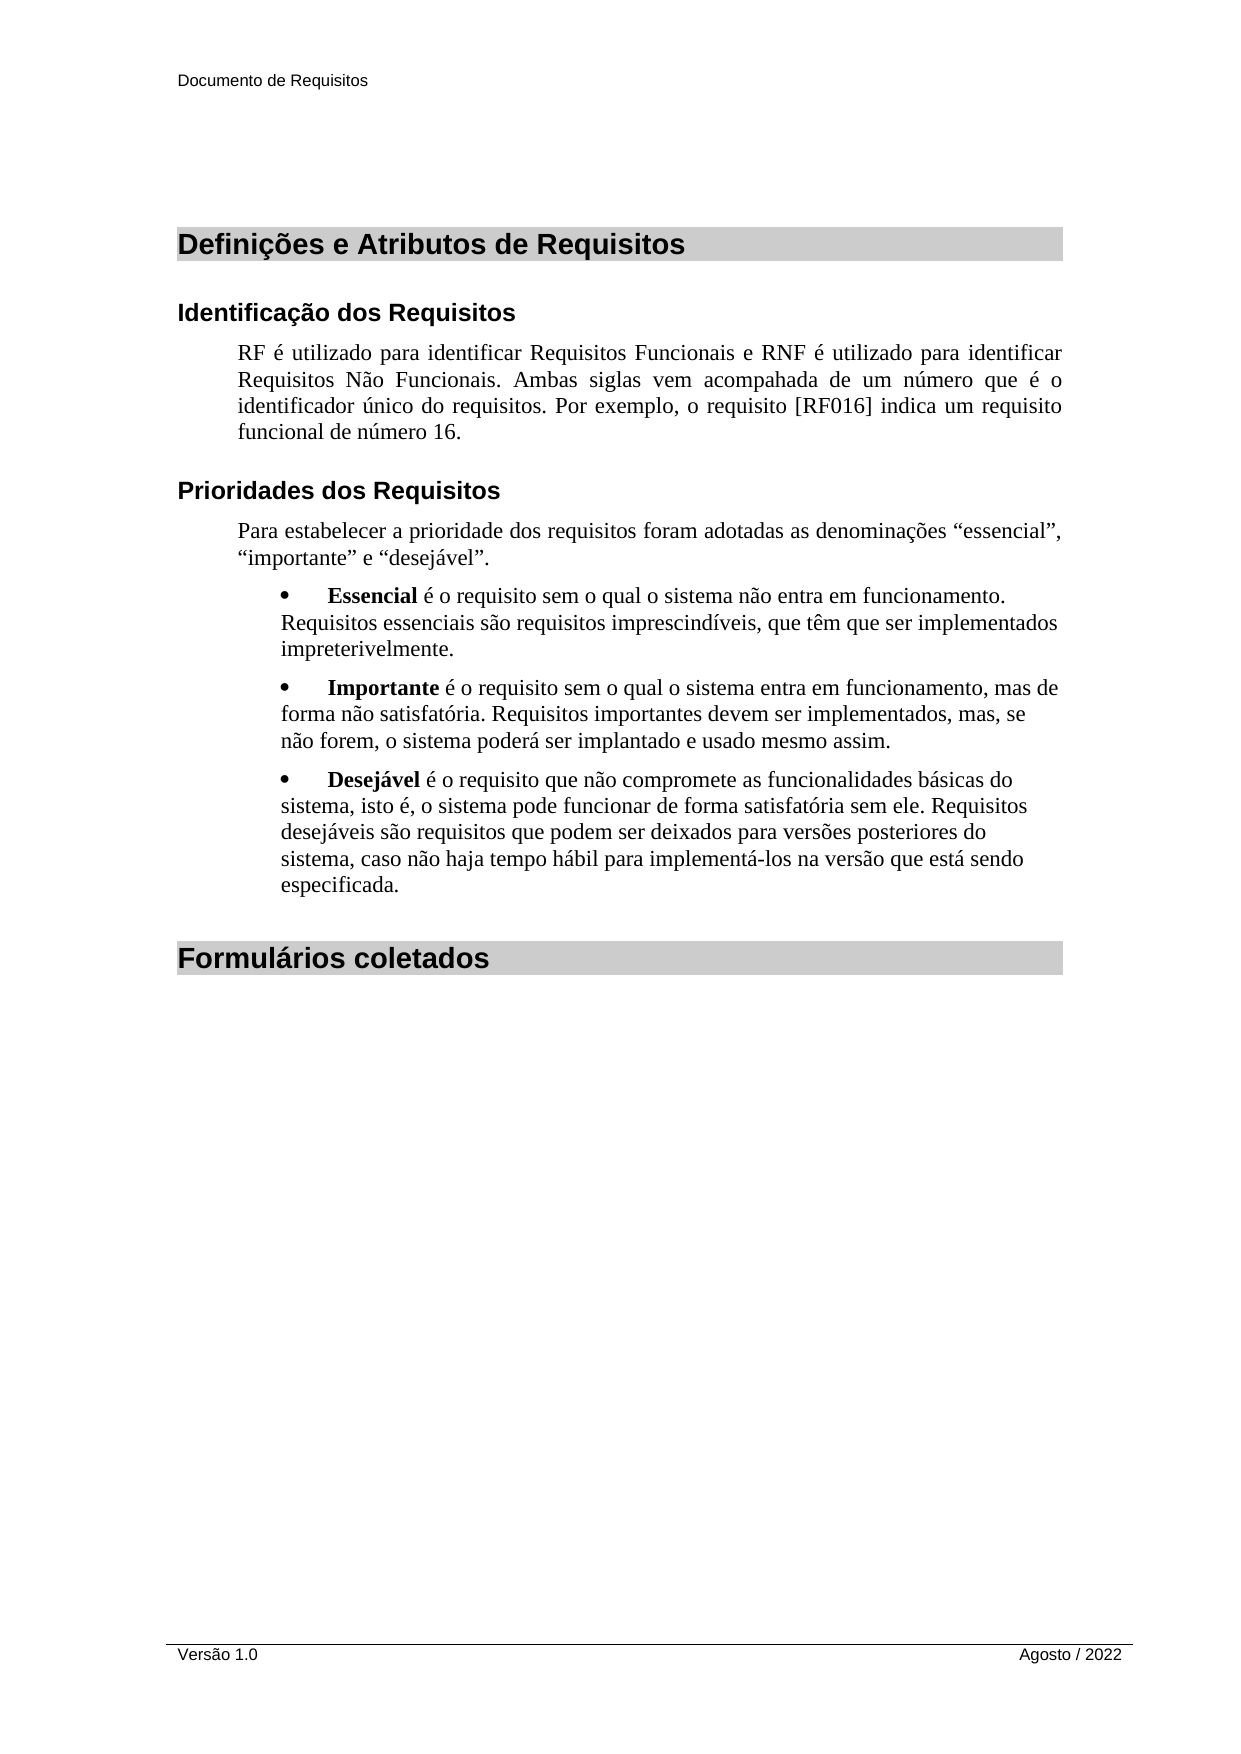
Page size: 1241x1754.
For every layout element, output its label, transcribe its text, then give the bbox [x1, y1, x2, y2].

list Essencial é o requisito sem o qual o sistema não entra em funcionamento. Requisitos essenciais são requisitos imprescindíveis, que têm que ser implementados impreterivelmente. [281, 582, 1063, 662]
subtitle Prioridades dos Requisitos [177, 476, 1063, 505]
list Importante é o requisito sem o qual o sistema entra em funcionamento, mas de forma não satisfatória. Requisitos importantes devem ser implementados, mas, se não forem, o sistema poderá ser implantado e usado mesmo assim. [281, 674, 1063, 753]
subtitle Formulários coletados [177, 941, 1063, 975]
text RF é utilizado para identificar Requisitos Funcionais e RNF é utilizado para identificar Requisitos Não Funcionais. Ambas siglas vem acompahada de um número que é o identificador único do requisitos. Por exemplo, o requisito [RF016] indica um requisito funcional de número 16. [237, 339, 1063, 445]
subtitle Identificação dos Requisitos [177, 298, 1063, 327]
list Desejável é o requisito que não compromete as funcionalidades básicas do sistema, isto é, o sistema pode funcionar de forma satisfatória sem ele. Requisitos desejáveis são requisitos que podem ser deixados para versões posteriores do sistema, caso não haja tempo hábil para implementá-los na versão que está sendo especificada. [281, 766, 1063, 897]
text Para estabelecer a prioridade dos requisitos foram adotadas as denominações “essencial”, “importante” e “desejável”. [237, 517, 1063, 570]
subtitle Definições e Atributos de Requisitos [177, 227, 1063, 261]
